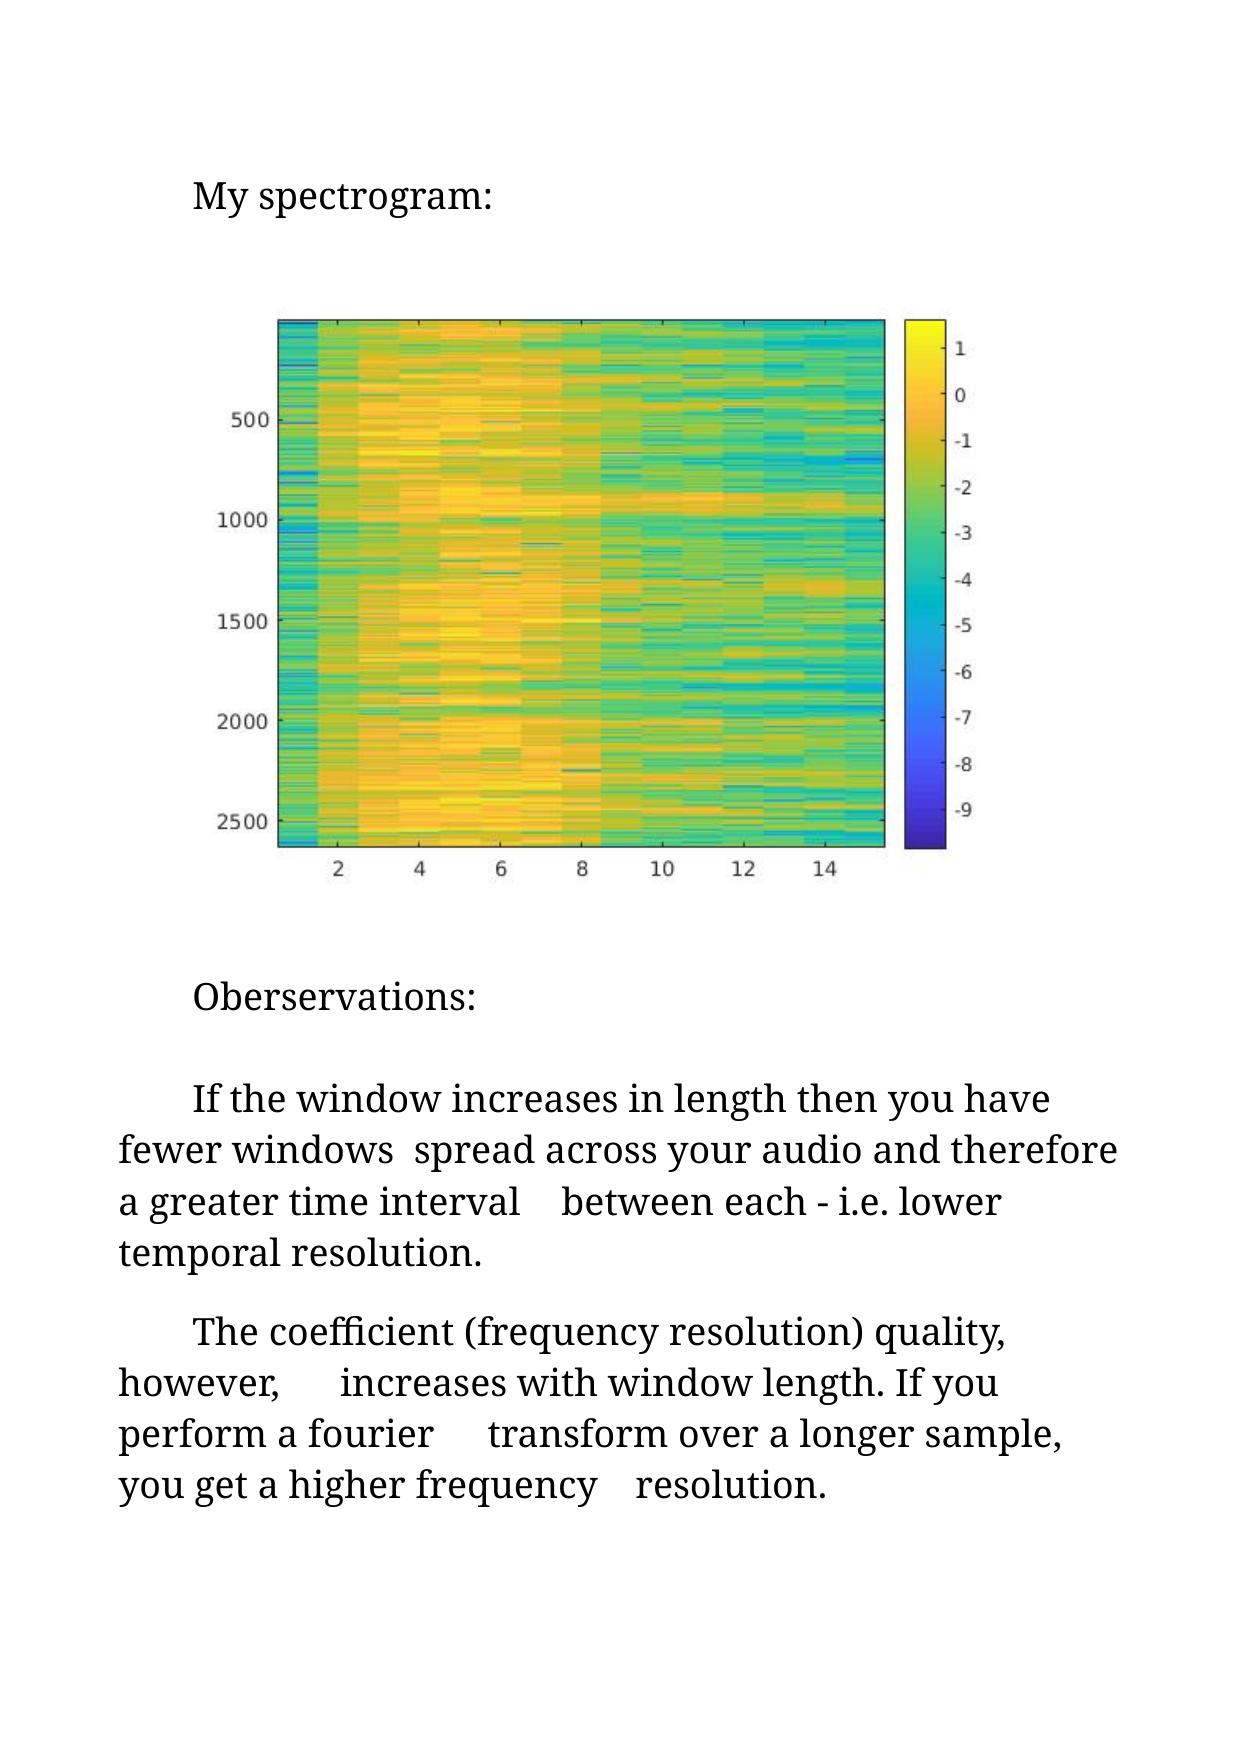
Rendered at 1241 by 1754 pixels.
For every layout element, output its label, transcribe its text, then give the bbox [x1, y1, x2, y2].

text If the window increases in length then you have fewer windows spread across your audio and therefore a greater time interval between each - i.e. lower temporal resolution. [118, 1073, 1122, 1277]
text My spectrogram: [118, 169, 1122, 220]
picture [176, 271, 1064, 920]
text Oberservations: [118, 971, 1122, 1022]
text The coefficient (frequency resolution) quality, however, increases with window length. If you perform a fourier transform over a longer sample, you get a higher frequency resolution. [118, 1306, 1122, 1510]
